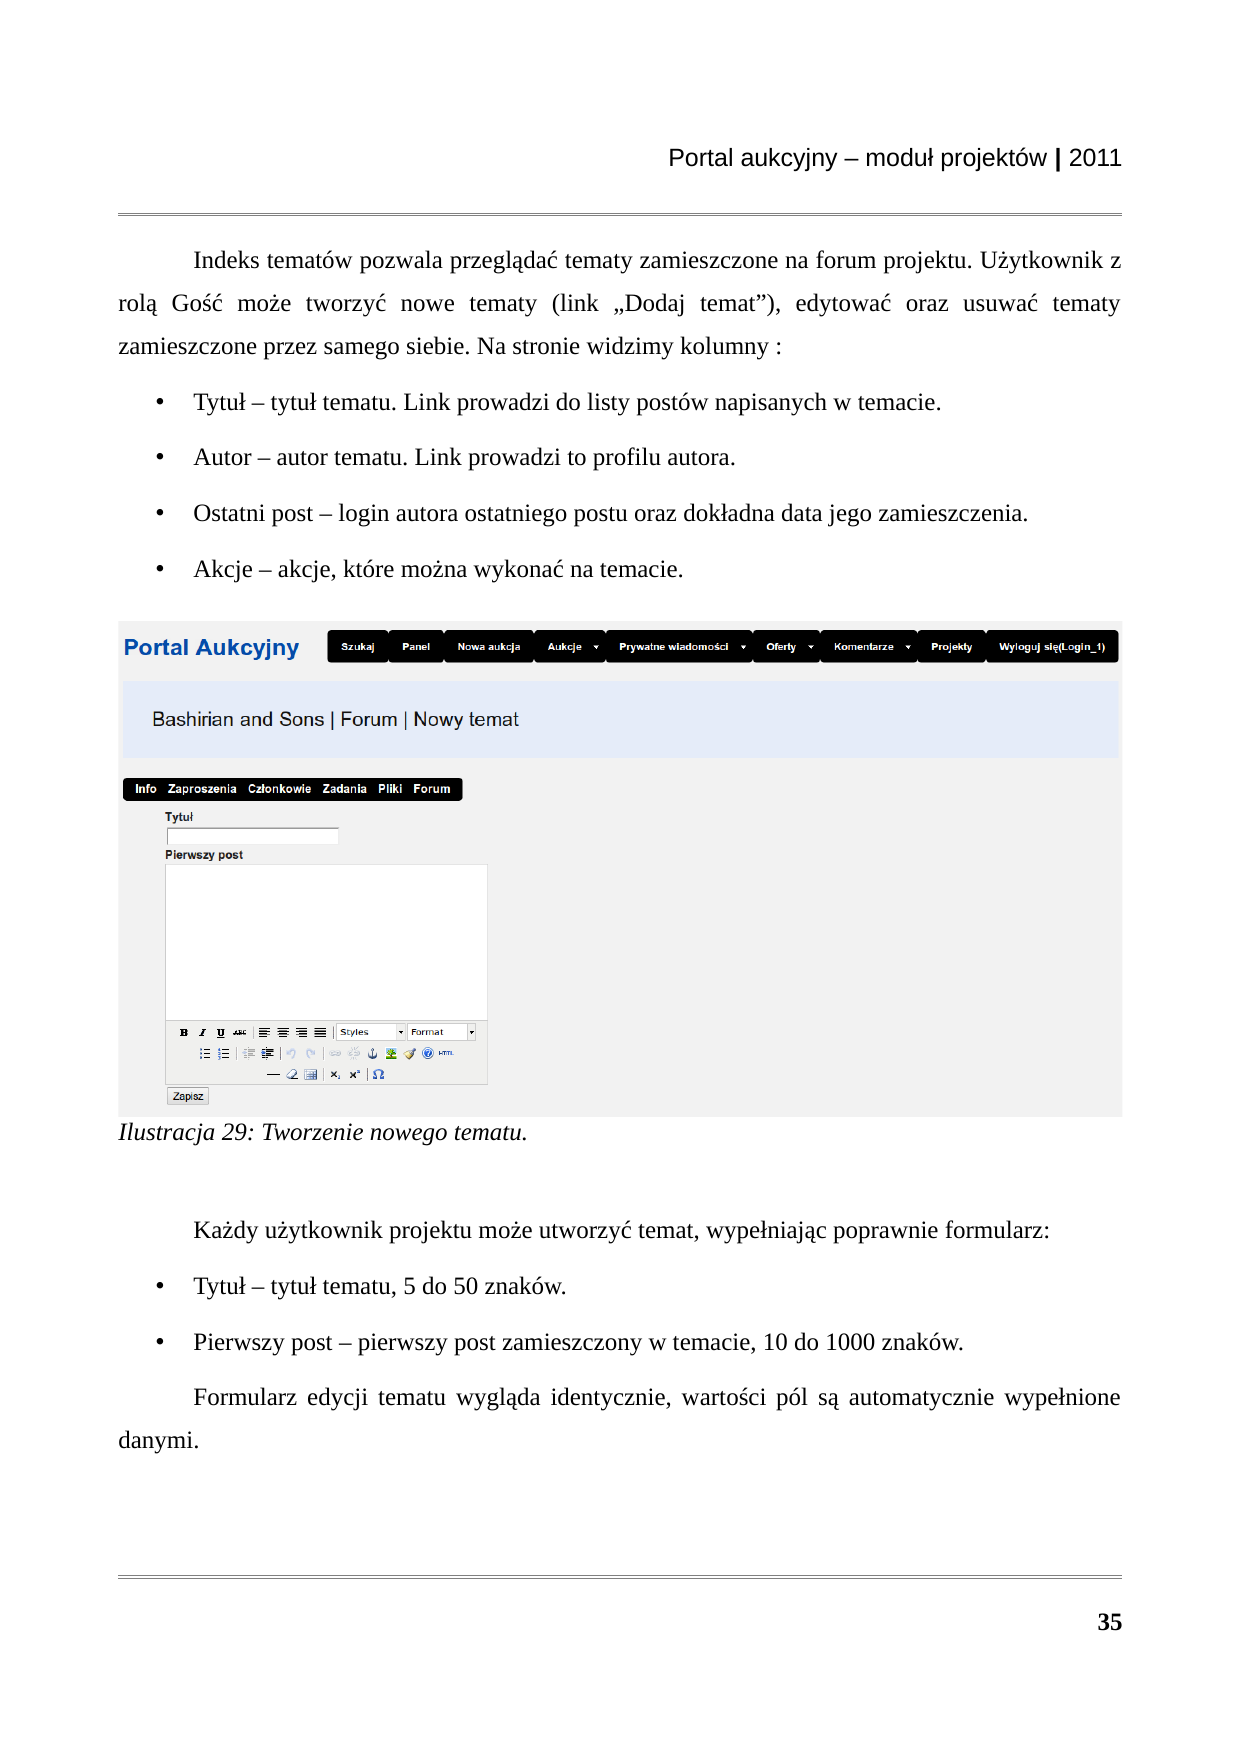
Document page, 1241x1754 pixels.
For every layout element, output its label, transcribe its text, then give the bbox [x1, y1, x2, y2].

picture [118, 621, 1123, 1117]
list Pierwszy post – pierwszy post zamieszczony w temacie, 10 do 1000 znaków. [156, 1327, 1122, 1355]
text Ilustracja 29: Tworzenie nowego tematu. [118, 1117, 1122, 1145]
text Formularz edycji tematu wygląda identycznie, wartości pól są automatycznie wypełnione danymi. [118, 1382, 1122, 1454]
list Akcje – akcje, które można wykonać na temacie. [156, 554, 1122, 582]
text Indeks tematów pozwala przeglądać tematy zamieszczone na forum projektu. Użytkownik z rolą Gość może tworzyć nowe tematy (link „Dodaj temat”), edytować oraz usuwać tematy zamieszczone przez samego siebie. Na stronie widzimy kolumny : [118, 245, 1122, 360]
list Ostatni post – login autora ostatniego postu oraz dokładna data jego zamieszczenia. [156, 498, 1122, 527]
list Tytuł – tytuł tematu, 5 do 50 znaków. [156, 1271, 1122, 1300]
list Tytuł – tytuł tematu. Link prowadzi do listy postów napisanych w temacie. [156, 387, 1122, 416]
list Autor – autor tematu. Link prowadzi to profilu autora. [156, 442, 1122, 471]
text Każdy użytkownik projektu może utworzyć temat, wypełniając poprawnie formularz: [118, 1215, 1122, 1244]
